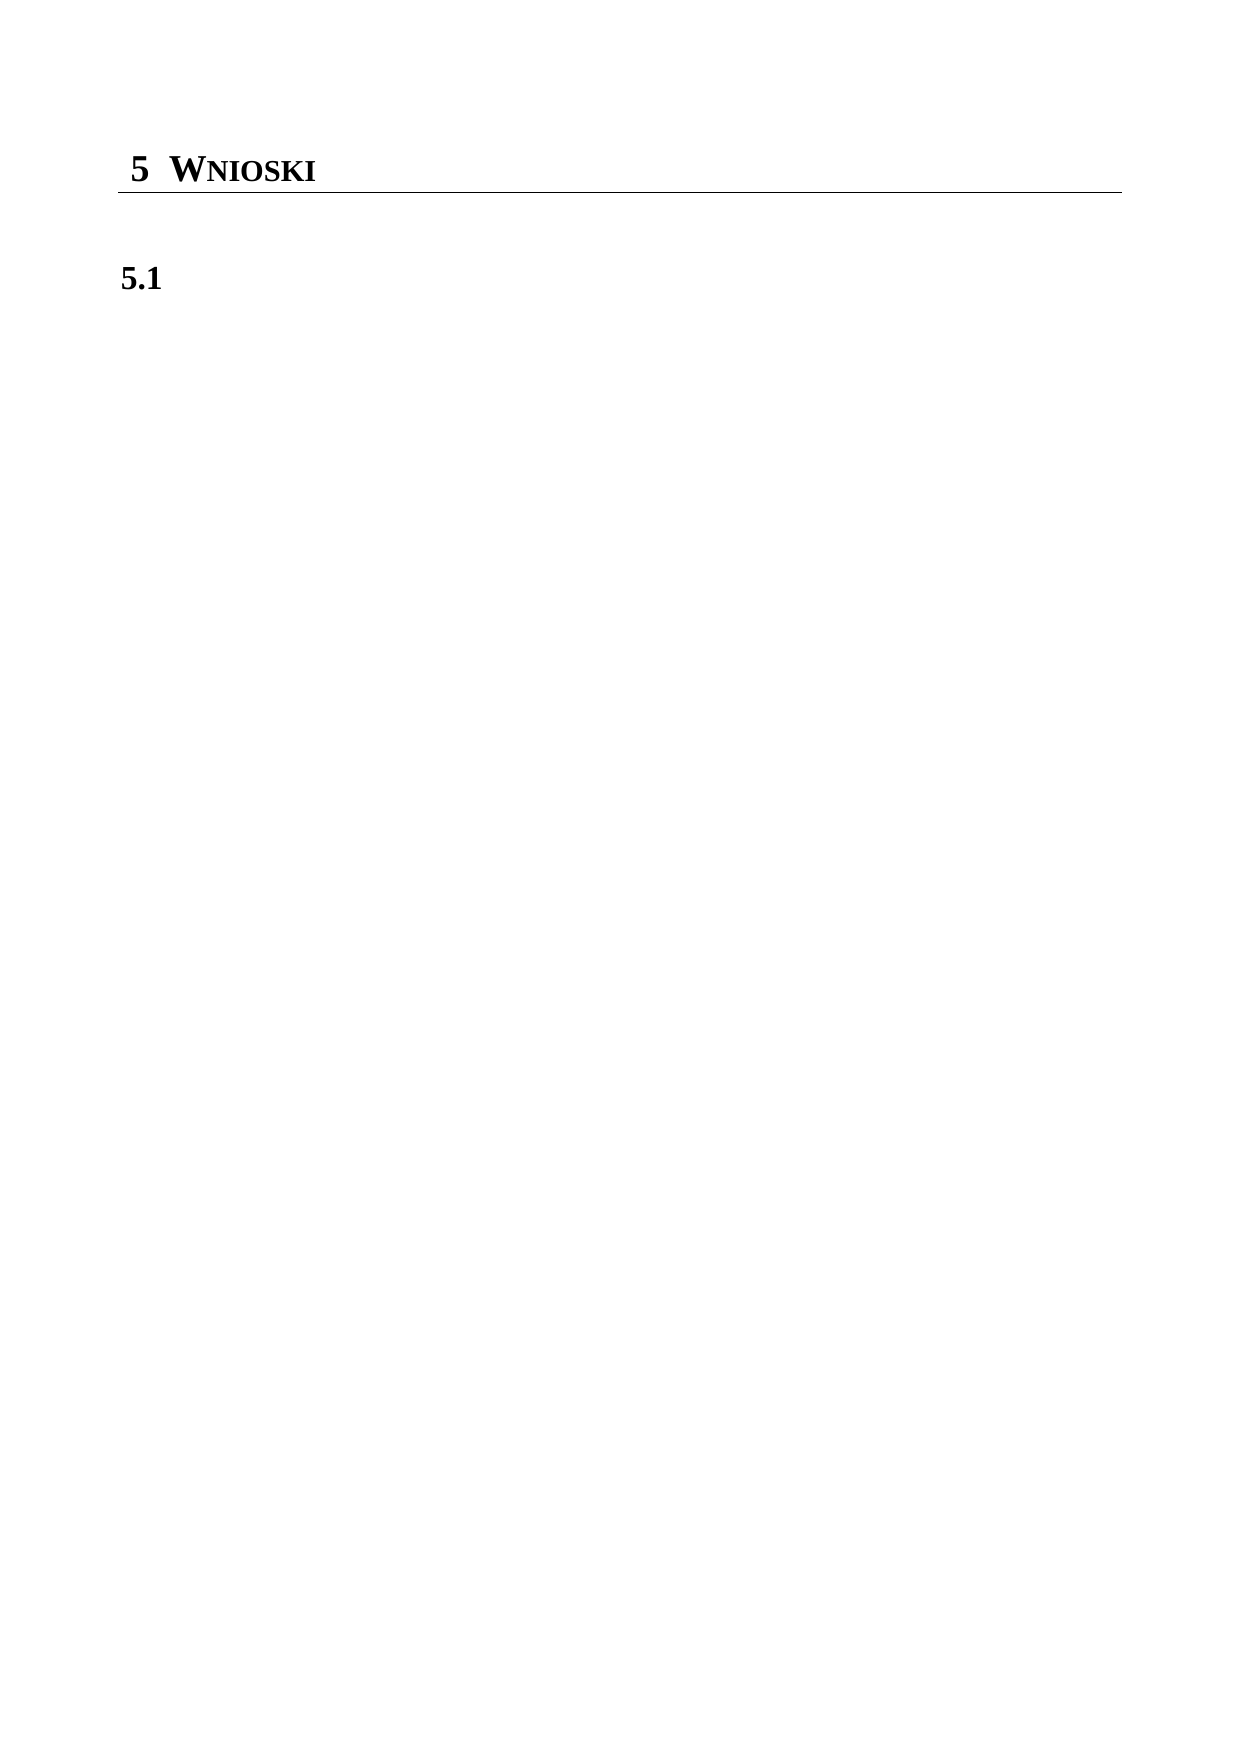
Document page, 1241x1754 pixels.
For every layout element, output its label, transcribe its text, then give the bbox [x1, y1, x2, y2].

subtitle Wnioski [118, 143, 1122, 192]
